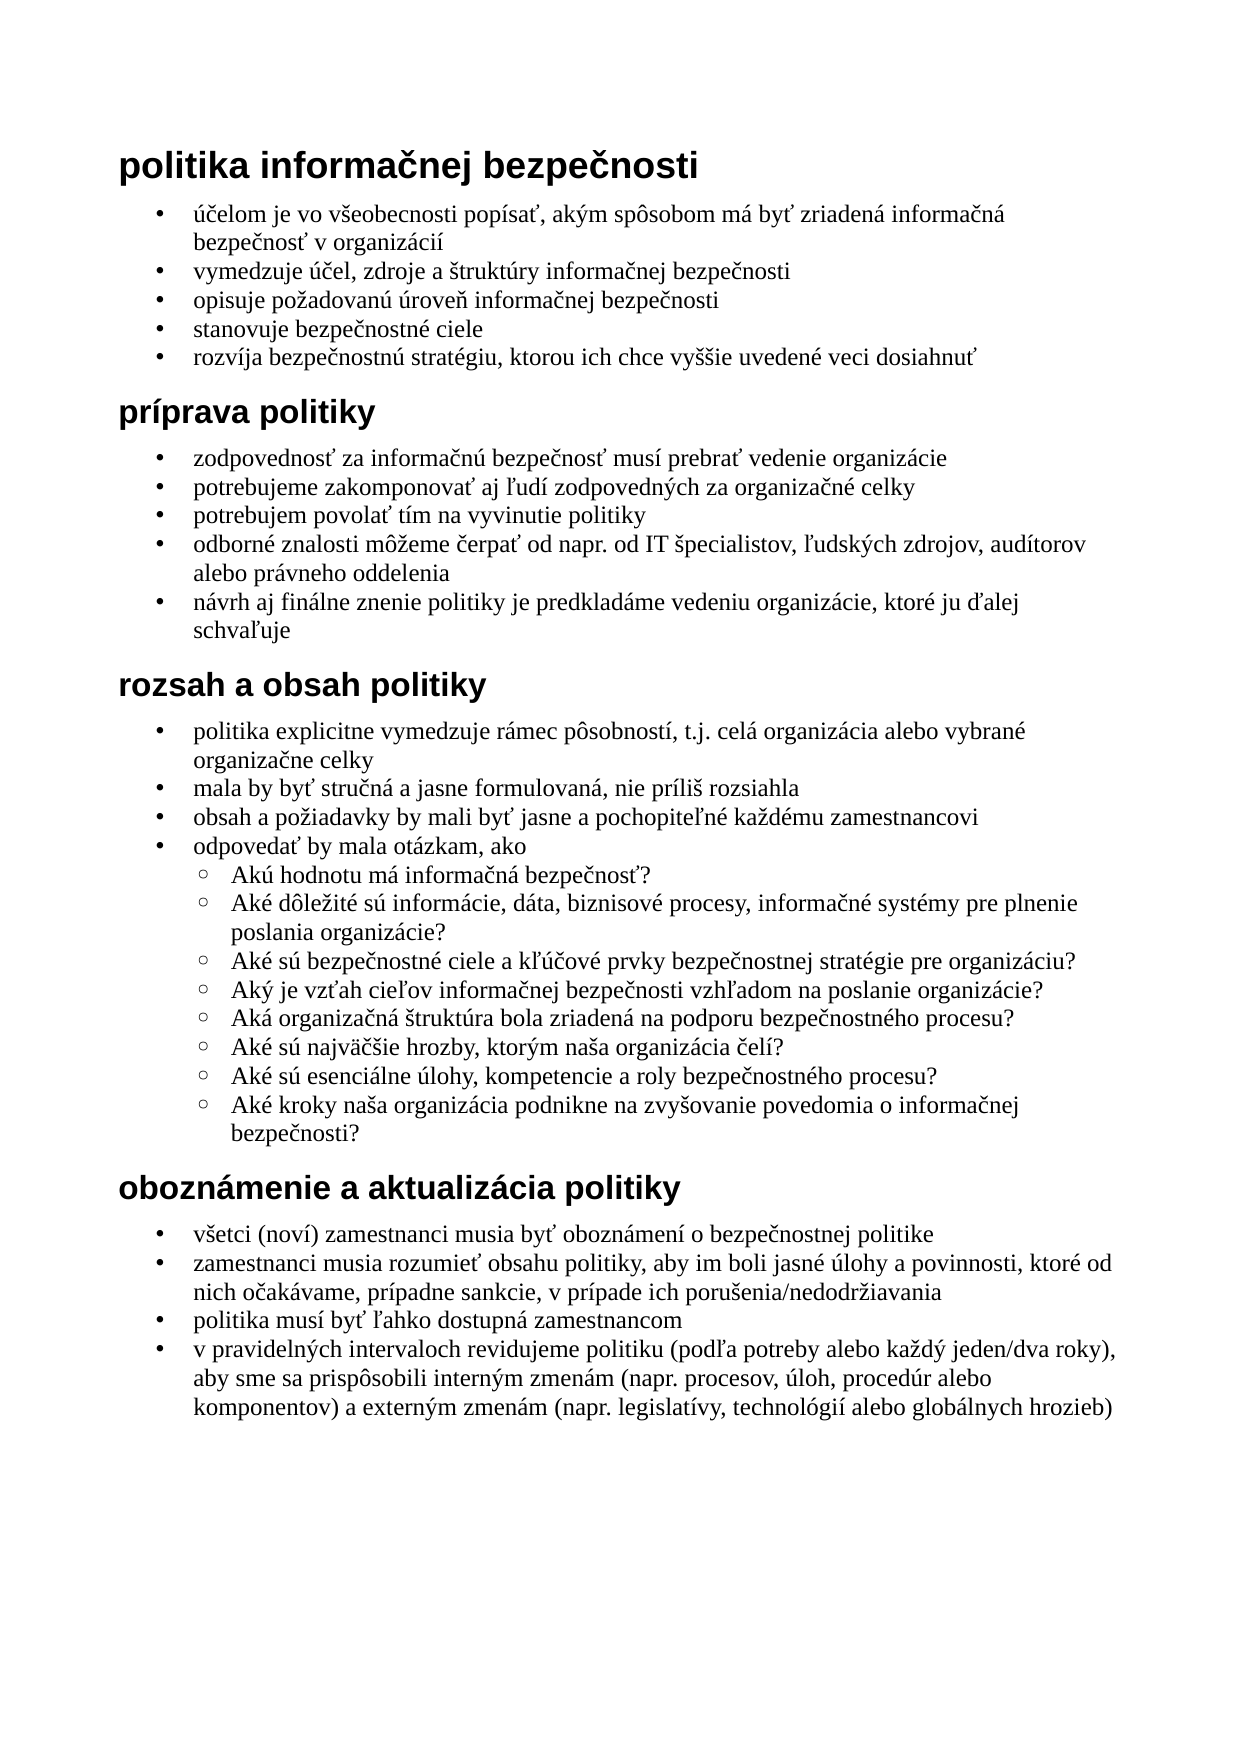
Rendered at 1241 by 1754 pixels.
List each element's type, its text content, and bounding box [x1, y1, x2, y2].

list Aké sú najväčšie hrozby, ktorým naša organizácia čelí? [193, 1032, 1122, 1061]
subtitle oboznámenie a aktualizácia politiky [118, 1168, 1122, 1207]
list Aké dôležité sú informácie, dáta, biznisové procesy, informačné systémy pre plnenie poslania organizácie? [193, 888, 1122, 946]
list rozvíja bezpečnostnú stratégiu, ktorou ich chce vyššie uvedené veci dosiahnuť [156, 342, 1122, 371]
list stanovuje bezpečnostné ciele [156, 314, 1122, 342]
list zamestnanci musia rozumieť obsahu politiky, aby im boli jasné úlohy a povinnosti, ktoré od nich očakávame, prípadne sankcie, v prípade ich porušenia/nedodržiavania [156, 1248, 1122, 1305]
list Akú hodnotu má informačná bezpečnosť? [193, 860, 1122, 888]
list mala by byť stručná a jasne formulovaná, nie príliš rozsiahla [156, 773, 1122, 802]
list Aké sú esenciálne úlohy, kompetencie a roly bezpečnostného procesu? [193, 1061, 1122, 1090]
list opisuje požadovanú úroveň informačnej bezpečnosti [156, 285, 1122, 314]
list obsah a požiadavky by mali byť jasne a pochopiteľné každému zamestnancovi [156, 802, 1122, 831]
list návrh aj finálne znenie politiky je predkladáme vedeniu organizácie, ktoré ju ďalej schvaľuje [156, 587, 1122, 644]
list Aké sú bezpečnostné ciele a kľúčové prvky bezpečnostnej stratégie pre organizáciu? [193, 946, 1122, 975]
list politika explicitne vymedzuje rámec pôsobností, t.j. celá organizácia alebo vybrané organizačne celky [156, 716, 1122, 773]
subtitle rozsah a obsah politiky [118, 665, 1122, 703]
list v pravidelných intervaloch revidujeme politiku (podľa potreby alebo každý jeden/dva roky), aby sme sa prispôsobili interným zmenám (napr. procesov, úloh, procedúr alebo komponentov) a externým zmenám (napr. legislatívy, technológií alebo globálnych hrozieb) [156, 1334, 1122, 1420]
subtitle príprava politiky [118, 392, 1122, 431]
list vymedzuje účel, zdroje a štruktúry informačnej bezpečnosti [156, 256, 1122, 285]
list odpovedať by mala otázkam, ako [156, 831, 1122, 860]
list odborné znalosti môžeme čerpať od napr. od IT špecialistov, ľudských zdrojov, audítorov alebo právneho oddelenia [156, 529, 1122, 587]
list zodpovednosť za informačnú bezpečnosť musí prebrať vedenie organizácie [156, 443, 1122, 472]
subtitle politika informačnej bezpečnosti [118, 143, 1122, 186]
list potrebujem povolať tím na vyvinutie politiky [156, 501, 1122, 529]
list Aké kroky naša organizácia podnikne na zvyšovanie povedomia o informačnej bezpečnosti? [193, 1090, 1122, 1147]
list potrebujeme zakomponovať aj ľudí zodpovedných za organizačné celky [156, 472, 1122, 501]
list účelom je vo všeobecnosti popísať, akým spôsobom má byť zriadená informačná bezpečnosť v organizácií [156, 199, 1122, 256]
list Aký je vzťah cieľov informačnej bezpečnosti vzhľadom na poslanie organizácie? [193, 975, 1122, 1003]
list politika musí byť ľahko dostupná zamestnancom [156, 1305, 1122, 1334]
list Aká organizačná štruktúra bola zriadená na podporu bezpečnostného procesu? [193, 1003, 1122, 1032]
list všetci (noví) zamestnanci musia byť oboznámení o bezpečnostnej politike [156, 1219, 1122, 1248]
